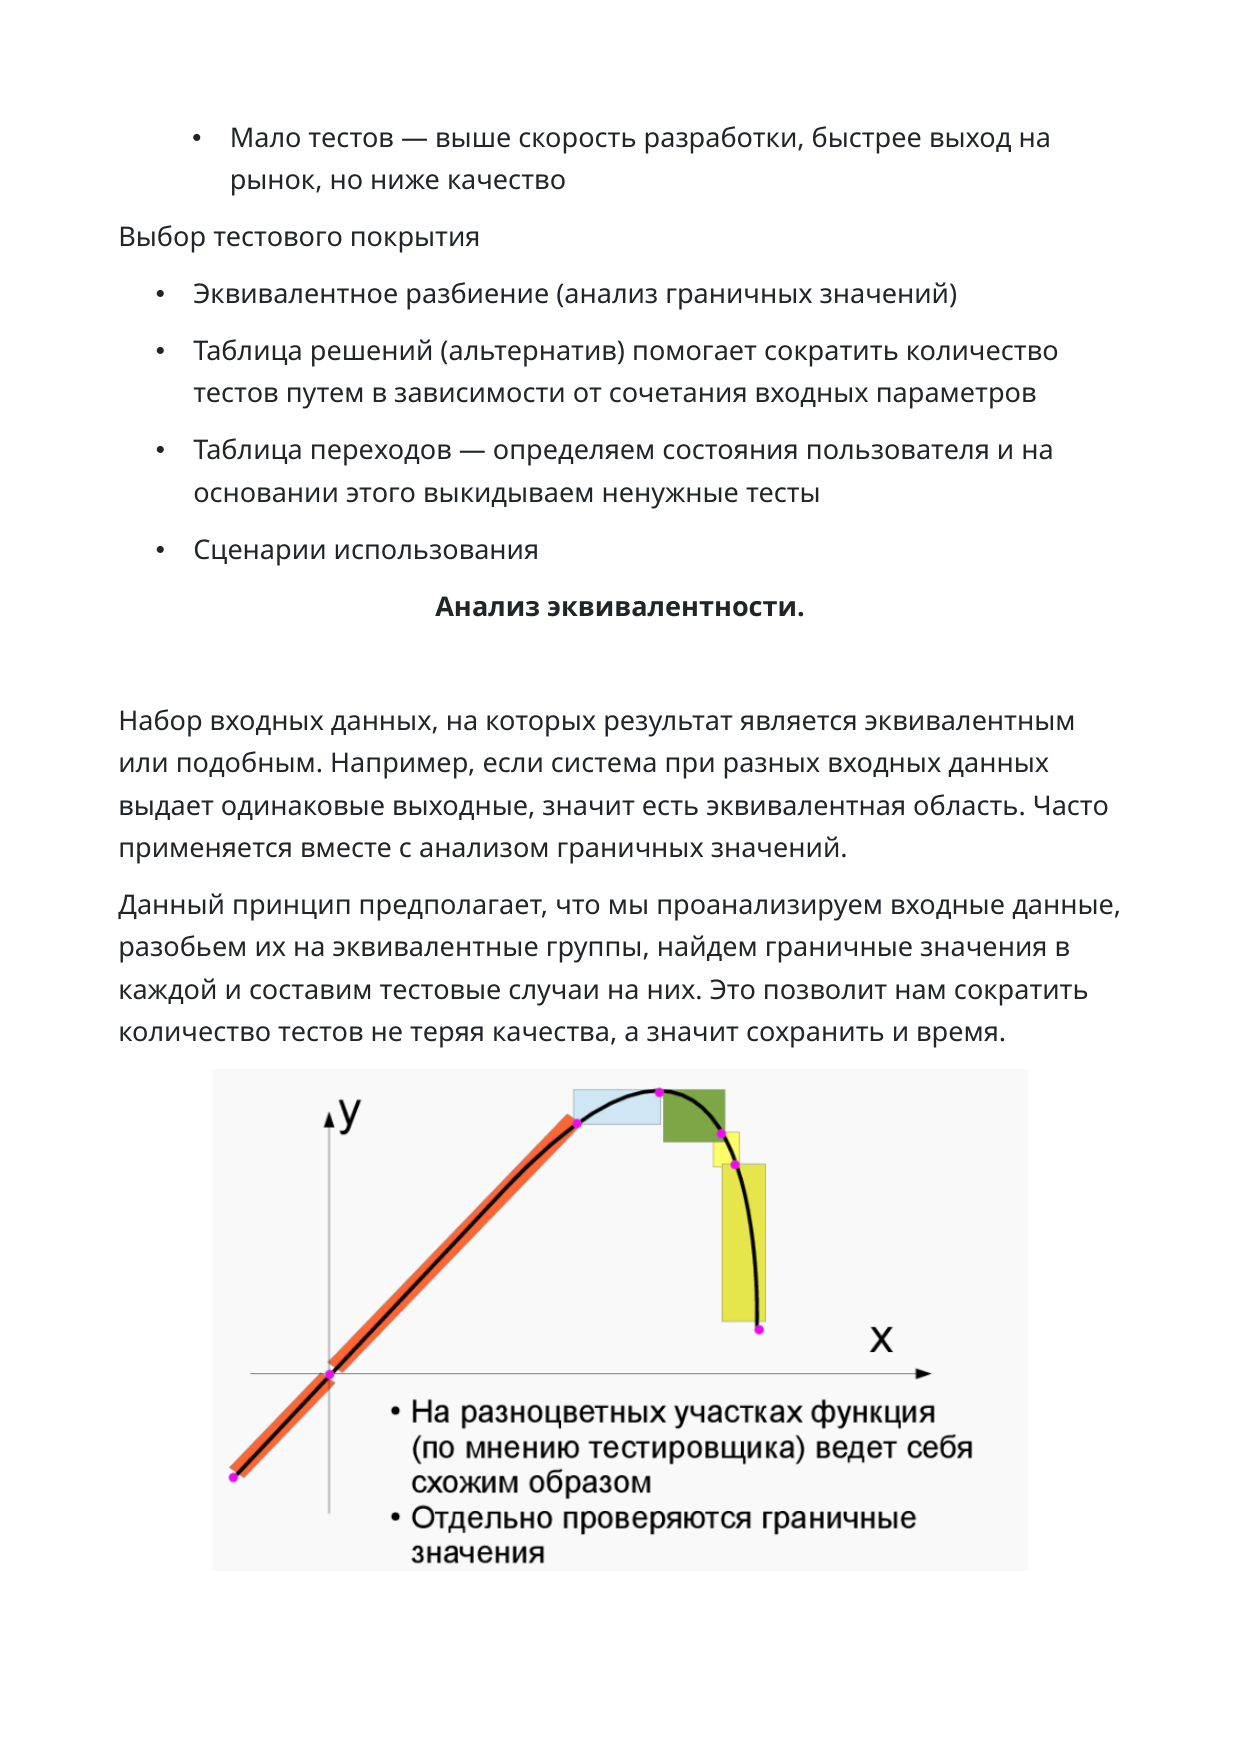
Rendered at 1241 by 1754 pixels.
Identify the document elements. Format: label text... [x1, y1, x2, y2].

text Данный принцип предполагает, что мы проанализируем входные данные, разобьем их на эквивалентные группы, найдем граничные значения в каждой и составим тестовые случаи на них. Это позволит нам сократить количество тестов не теряя качества, а значит сохранить и время. [118, 885, 1122, 1049]
picture [212, 1069, 1029, 1571]
text Набор входных данных, на которых результат является эквивалентным или подобным. Например, если система при разных входных данных выдает одинаковые выходные, значит есть эквивалентная область. Часто применяется вместе с анализом граничных значений. [118, 701, 1122, 865]
list Мало тестов — выше скорость разработки, быстрее выход на рынок, но ниже качество [192, 118, 1122, 197]
list Таблица решений (альтернатив) помогает сократить количество тестов путем в зависимости от сочетания входных параметров [156, 331, 1122, 411]
text Выбор тестового покрытия [118, 217, 1122, 254]
list Таблица переходов — определяем состояния пользователя и на основании этого выкидываем ненужные тесты [156, 431, 1122, 510]
list Эквивалентное разбиение (анализ граничных значений) [156, 274, 1122, 311]
text Анализ эквивалентности. [118, 587, 1122, 624]
list Сценарии использования [156, 530, 1122, 567]
